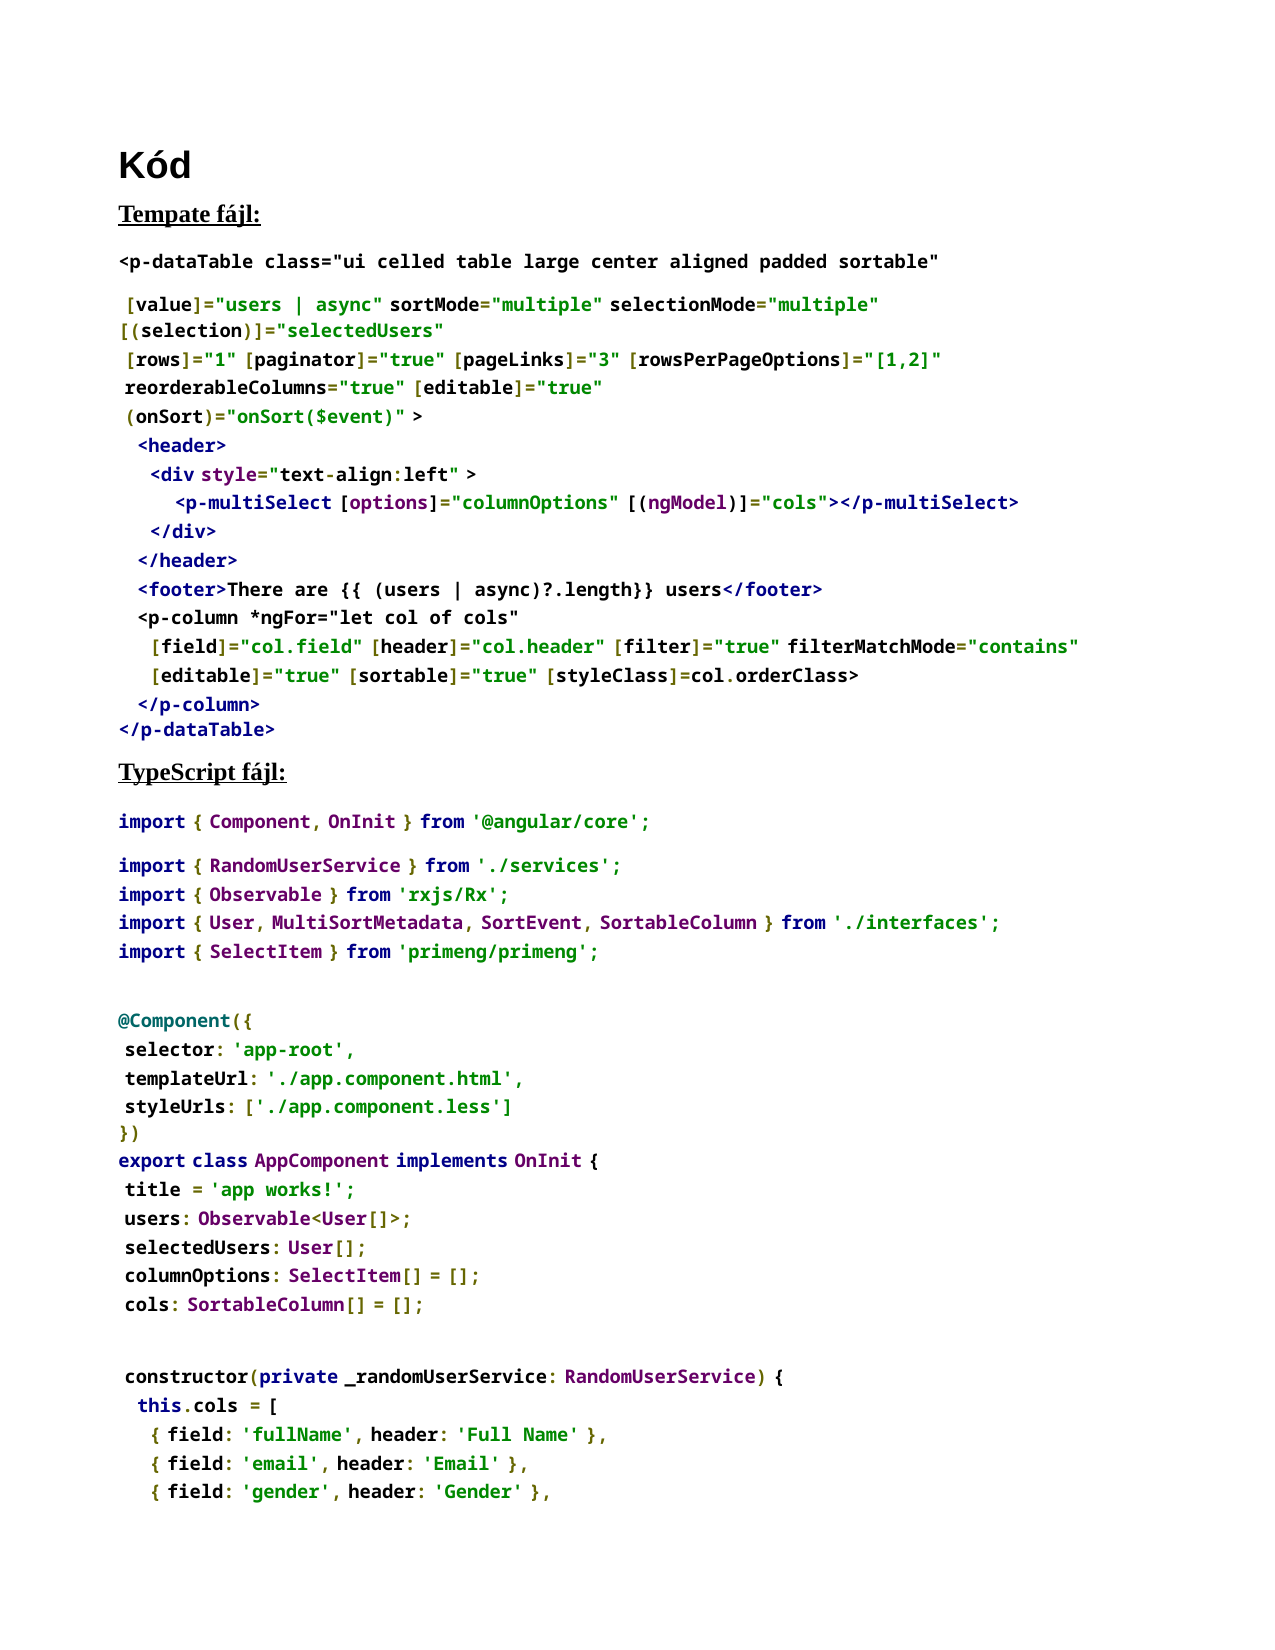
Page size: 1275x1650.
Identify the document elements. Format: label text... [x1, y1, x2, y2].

text </p-dataTable> [118, 716, 1157, 742]
text { field: 'gender', header: 'Gender' }, [118, 1475, 1157, 1504]
text <p-dataTable class="ui celled table large center aligned padded sortable" [118, 248, 1157, 274]
subtitle Kód [118, 143, 1157, 187]
text import { User, MultiSortMetadata, SortEvent, SortableColumn } from './interfaces'; [118, 906, 1157, 935]
text constructor(private _randomUserService: RandomUserService) { [118, 1360, 1157, 1389]
text title = 'app works!'; [118, 1173, 1157, 1202]
text cols: SortableColumn[] = []; [118, 1288, 1157, 1317]
text { field: 'email', header: 'Email' }, [118, 1447, 1157, 1475]
text import { Component, OnInit } from '@angular/core'; [118, 806, 1157, 834]
text columnOptions: SelectItem[] = []; [118, 1259, 1157, 1288]
text users: Observable<User[]>; [118, 1202, 1157, 1231]
text [editable]="true" [sortable]="true" [styleClass]=col.orderClass> [118, 659, 1157, 688]
text (onSort)="onSort($event)" > [118, 400, 1157, 429]
text [field]="col.field" [header]="col.header" [filter]="true" filterMatchMode="contains" [118, 630, 1157, 659]
text this.cols = [ [118, 1389, 1157, 1418]
text selectedUsers: User[]; [118, 1231, 1157, 1259]
text <footer>There are {{ (users | async)?.length}} users</footer> [118, 573, 1157, 601]
text @Component({ [118, 1007, 1157, 1033]
text selector: 'app-root', [118, 1033, 1157, 1062]
text import { SelectItem } from 'primeng/primeng'; [118, 935, 1157, 964]
text TypeScript fájl: [118, 757, 1157, 785]
text import { RandomUserService } from './services'; [118, 849, 1157, 878]
text </p-column> [118, 688, 1157, 716]
text [value]="users | async" sortMode="multiple" selectionMode="multiple" [(selection)]="selectedUsers" [118, 288, 1157, 343]
text { field: 'fullName', header: 'Full Name' }, [118, 1418, 1157, 1447]
text templateUrl: './app.component.html', [118, 1062, 1157, 1090]
text <p-column *ngFor="let col of cols" [118, 601, 1157, 630]
text </div> [118, 515, 1157, 544]
text <header> [118, 429, 1157, 458]
text <p-multiSelect [options]="columnOptions" [(ngModel)]="cols"></p-multiSelect> [118, 486, 1157, 515]
text }) [118, 1119, 1157, 1144]
text export class AppComponent implements OnInit { [118, 1144, 1157, 1173]
text reorderableColumns="true" [editable]="true" [118, 371, 1157, 400]
text <div style="text-align:left" > [118, 458, 1157, 486]
text </header> [118, 544, 1157, 573]
text import { Observable } from 'rxjs/Rx'; [118, 878, 1157, 906]
text Tempate fájl: [118, 199, 1157, 228]
text [rows]="1" [paginator]="true" [pageLinks]="3" [rowsPerPageOptions]="[1,2]" [118, 343, 1157, 371]
text styleUrls: ['./app.component.less'] [118, 1090, 1157, 1119]
